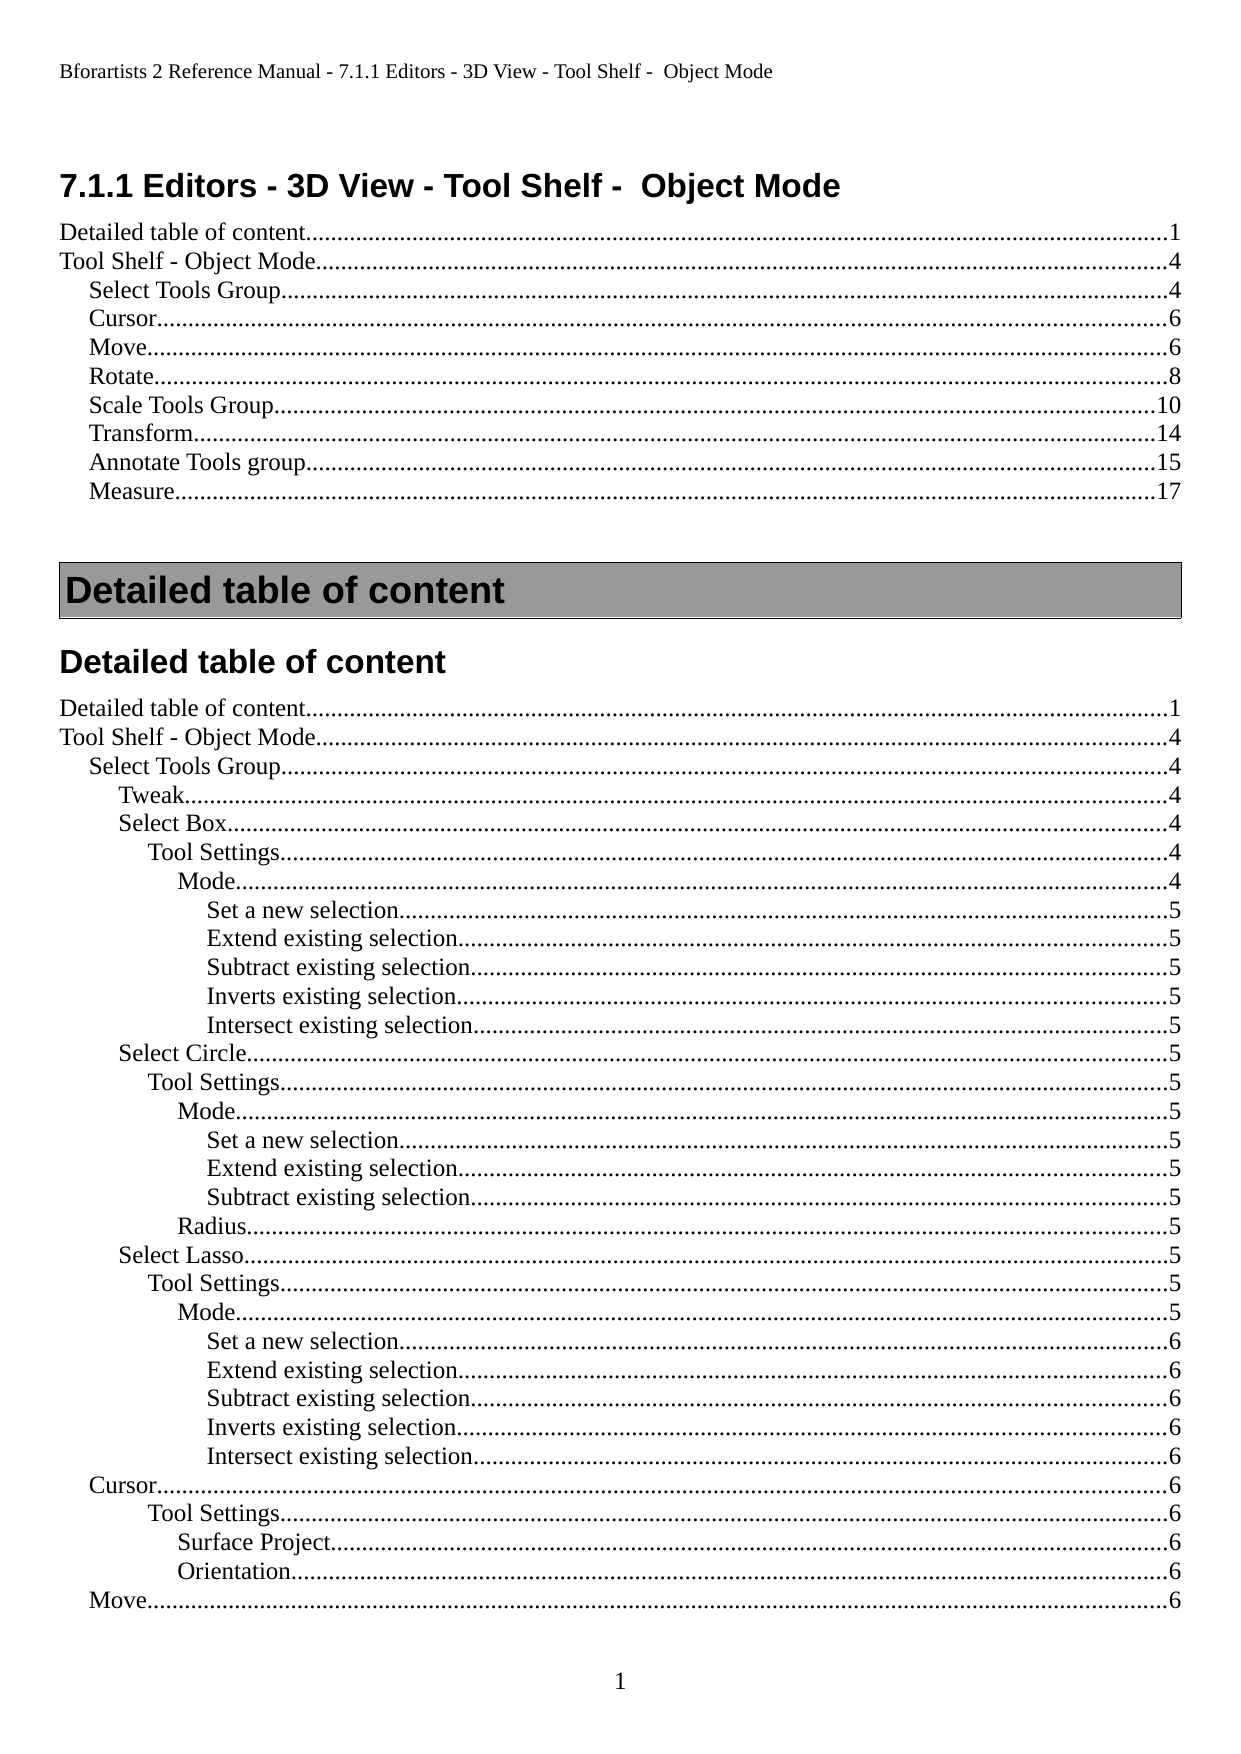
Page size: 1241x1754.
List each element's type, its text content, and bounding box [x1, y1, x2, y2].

text Mode 4 [177, 866, 1181, 895]
text Mode 5 [177, 1096, 1181, 1125]
text Orientation 6 [177, 1556, 1181, 1585]
text Extend existing selection 5 [206, 1153, 1181, 1182]
text Subtract existing selection 5 [206, 952, 1181, 981]
text Subtract existing selection 6 [206, 1383, 1181, 1412]
text Tool Shelf - Object Mode 4 [59, 246, 1181, 275]
text Rotate 8 [88, 361, 1181, 390]
text Inverts existing selection 6 [206, 1412, 1181, 1441]
table_header Detailed table of content [60, 563, 1181, 617]
subtitle 7.1.1 Editors - 3D View - Tool Shelf - Object Mode [59, 166, 1181, 205]
text Mode 5 [177, 1297, 1181, 1326]
text Transform 14 [88, 418, 1181, 447]
text Surface Project 6 [177, 1527, 1181, 1556]
text Tool Settings 5 [147, 1067, 1181, 1096]
text Set a new selection 6 [206, 1326, 1181, 1355]
text Detailed table of content 1 [59, 693, 1181, 722]
text Set a new selection 5 [206, 1125, 1181, 1153]
text Extend existing selection 5 [206, 923, 1181, 952]
text Select Box 4 [118, 808, 1181, 837]
text Scale Tools Group 10 [88, 390, 1181, 418]
text Inverts existing selection 5 [206, 981, 1181, 1010]
text Select Tools Group 4 [88, 275, 1181, 303]
text Measure 17 [88, 476, 1181, 505]
text Move 6 [88, 1585, 1181, 1613]
text Tool Settings 6 [147, 1498, 1181, 1527]
subtitle Detailed table of content [59, 643, 1181, 681]
text Select Tools Group 4 [88, 751, 1181, 780]
text Move 6 [88, 332, 1181, 361]
text Detailed table of content 1 [59, 217, 1181, 246]
text Cursor 6 [88, 1470, 1181, 1498]
text Tweak 4 [118, 780, 1181, 808]
text Tool Shelf - Object Mode 4 [59, 722, 1181, 751]
text Subtract existing selection 5 [206, 1182, 1181, 1211]
text Select Circle 5 [118, 1038, 1181, 1067]
text Intersect existing selection 5 [206, 1010, 1181, 1038]
text Set a new selection 5 [206, 895, 1181, 923]
text Intersect existing selection 6 [206, 1441, 1181, 1470]
text Extend existing selection 6 [206, 1355, 1181, 1383]
text Radius 5 [177, 1211, 1181, 1240]
text Select Lasso 5 [118, 1240, 1181, 1268]
text Tool Settings 5 [147, 1268, 1181, 1297]
text Annotate Tools group 15 [88, 447, 1181, 476]
text Cursor 6 [88, 303, 1181, 332]
text Tool Settings 4 [147, 837, 1181, 866]
